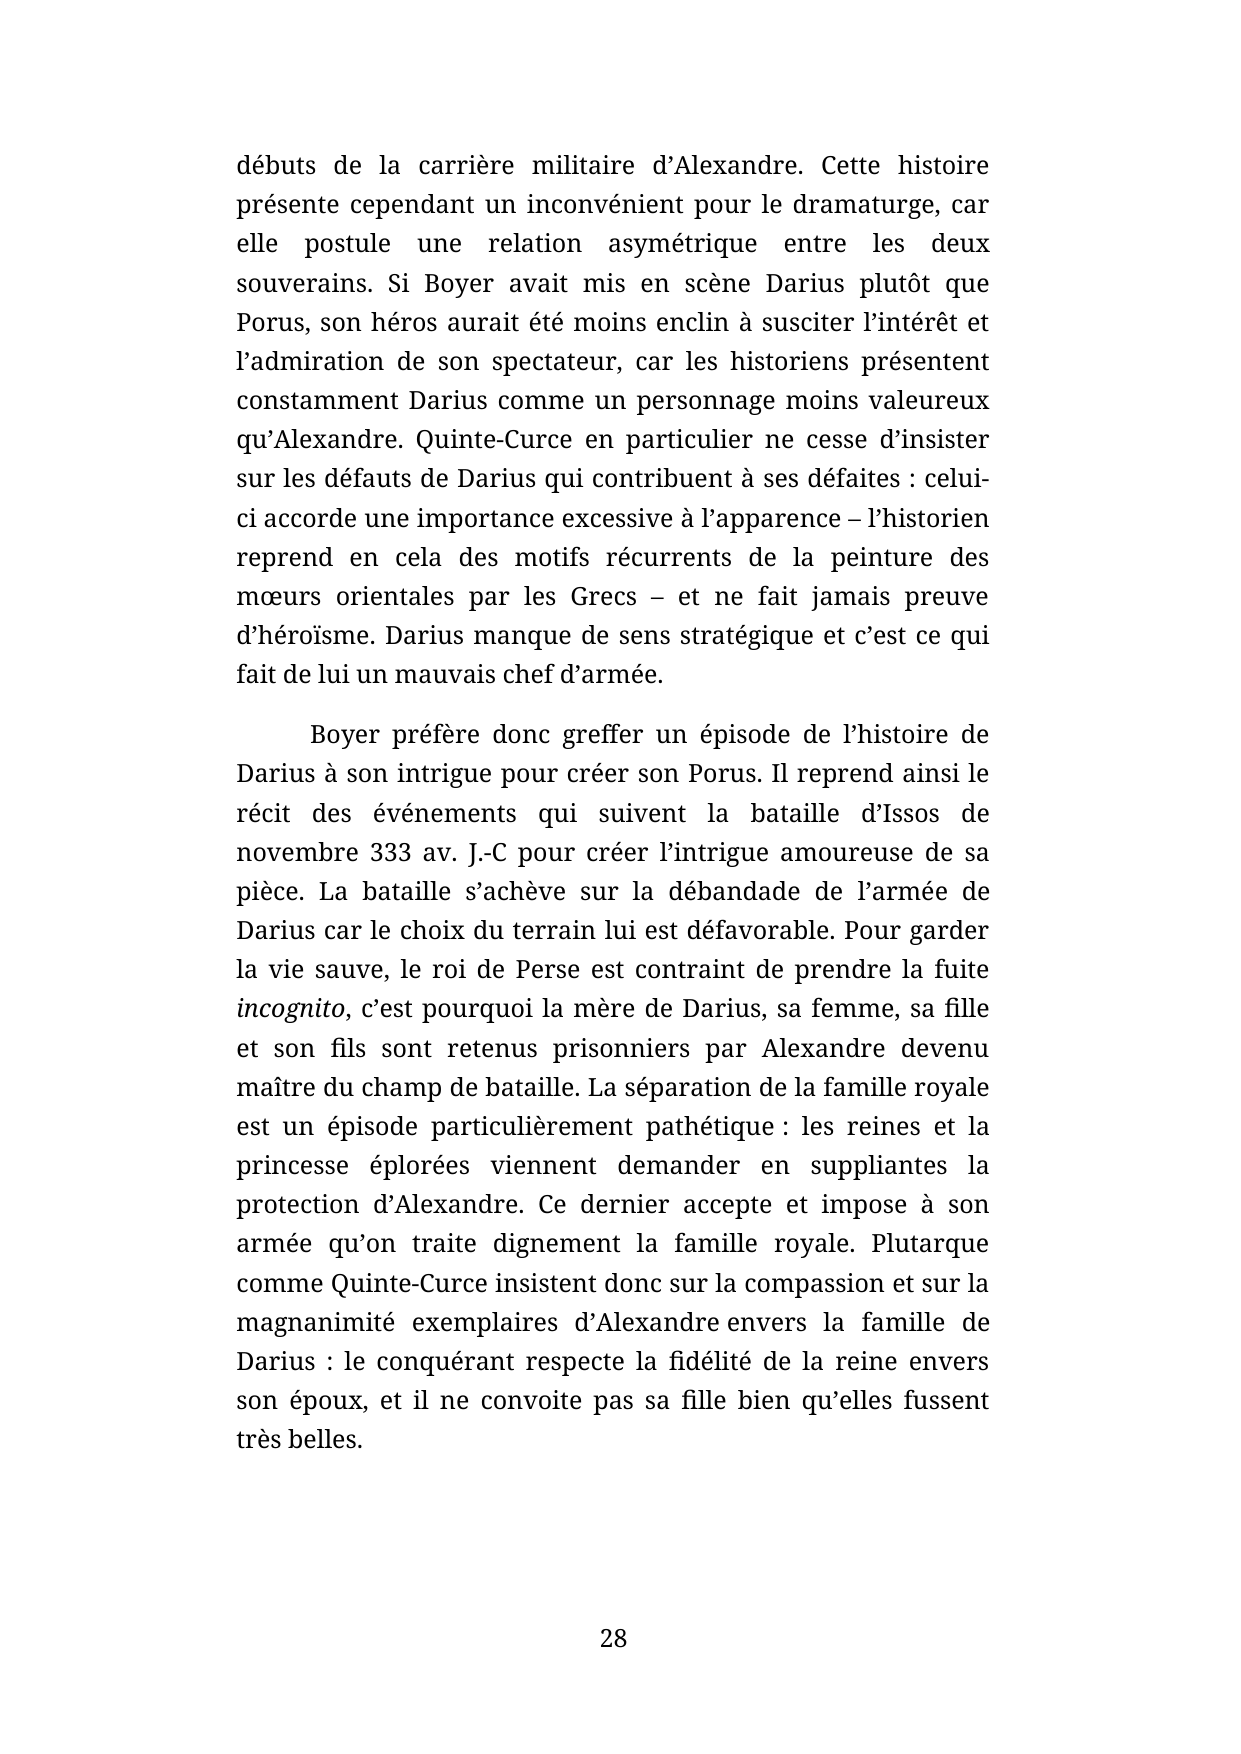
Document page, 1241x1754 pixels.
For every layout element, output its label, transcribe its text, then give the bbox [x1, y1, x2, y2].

text Boyer préfère donc greffer un épisode de l’histoire de Darius à son intrigue pour créer son Porus. Il reprend ainsi le récit des événements qui suivent la bataille d’Issos de novembre 333 av. J.-C pour créer l’intrigue amoureuse de sa pièce. La bataille s’achève sur la débandade de l’armée de Darius car le choix du terrain lui est défavorable. Pour garder la vie sauve, le roi de Perse est contraint de prendre la fuite incognito, c’est pourquoi la mère de Darius, sa femme, sa fille et son fils sont retenus prisonniers par Alexandre devenu maître du champ de bataille. La séparation de la famille royale est un épisode particulièrement pathétique : les reines et la princesse éplorées viennent demander en suppliantes la protection d’Alexandre. Ce dernier accepte et impose à son armée qu’on traite dignement la famille royale. Plutarque comme Quinte-Curce insistent donc sur la compassion et sur la magnanimité exemplaires d’Alexandre envers la famille de Darius : le conquérant respecte la fidélité de la reine envers son époux, et il ne convoite pas sa fille bien qu’elles fussent très belles. [236, 717, 990, 1456]
text débuts de la carrière militaire d’Alexandre. Cette histoire présente cependant un inconvénient pour le dramaturge, car elle postule une relation asymétrique entre les deux souverains. Si Boyer avait mis en scène Darius plutôt que Porus, son héros aurait été moins enclin à susciter l’intérêt et l’admiration de son spectateur, car les historiens présentent constamment Darius comme un personnage moins valeureux qu’Alexandre. Quinte-Curce en particulier ne cesse d’insister sur les défauts de Darius qui contribuent à ses défaites : celui-ci accorde une importance excessive à l’apparence – l’historien reprend en cela des motifs récurrents de la peinture des mœurs orientales par les Grecs – et ne fait jamais preuve d’héroïsme. Darius manque de sens stratégique et c’est ce qui fait de lui un mauvais chef d’armée. [236, 148, 990, 691]
